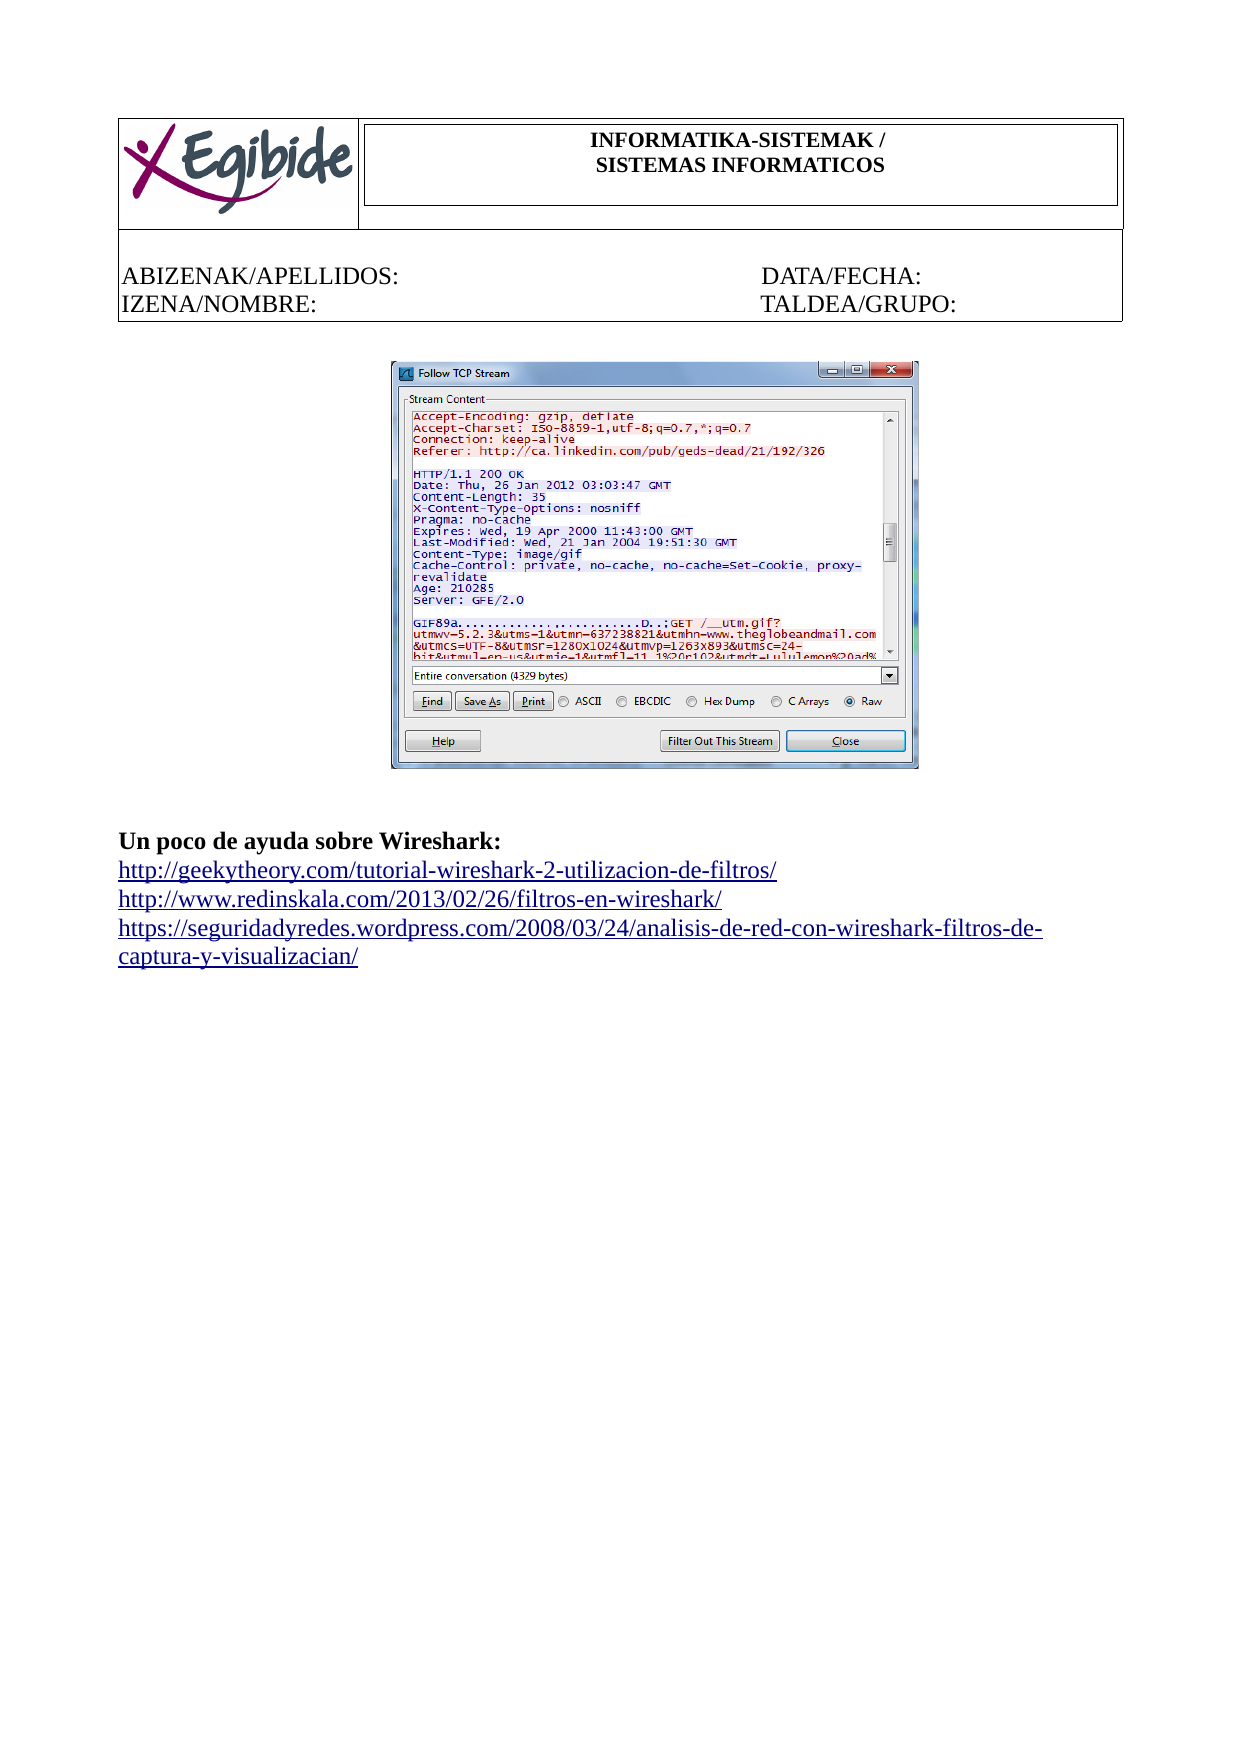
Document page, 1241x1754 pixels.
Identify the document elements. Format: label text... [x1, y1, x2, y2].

text http://www.redinskala.com/2013/02/26/filtros-en-wireshark/ [118, 884, 1122, 913]
text http://geekytheory.com/tutorial-wireshark-2-utilizacion-de-filtros/ [118, 855, 1122, 884]
picture [123, 123, 353, 214]
picture [391, 361, 919, 769]
text Un poco de ayuda sobre Wireshark: [118, 826, 1122, 855]
text https://seguridadyredes.wordpress.com/2008/03/24/analisis-de-red-con-wireshark-filtros-de-captura-y-visualizacian/ [118, 913, 1122, 970]
